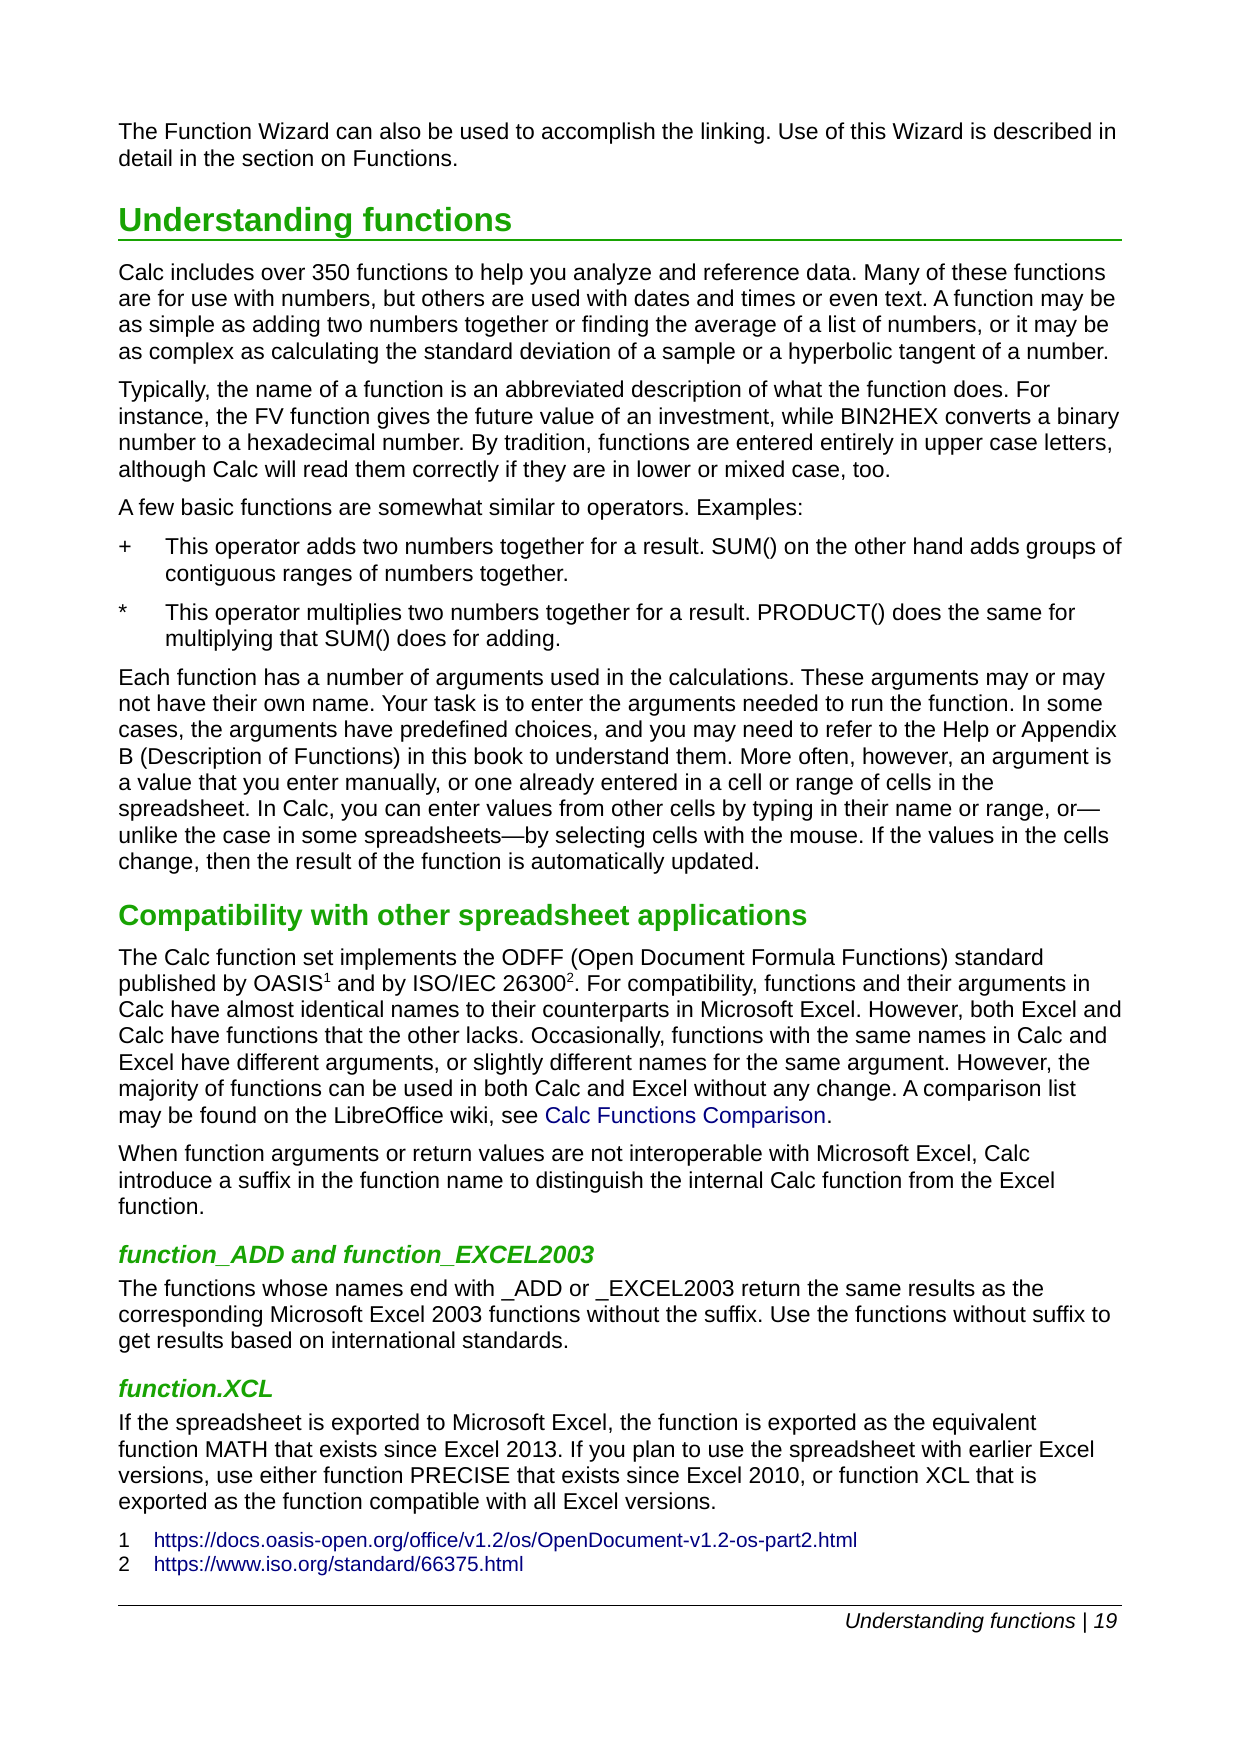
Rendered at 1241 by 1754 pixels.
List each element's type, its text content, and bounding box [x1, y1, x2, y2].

table_header + [118, 533, 165, 598]
subtitle function.XCL [118, 1374, 1122, 1403]
text The Function Wizard can also be used to accomplish the linking. Use of this Wizard is described in detail in the section on Functions. [118, 118, 1122, 171]
table_header This operator adds two numbers together for a result. SUM() on the other hand adds groups of contiguous ranges of numbers together. [165, 533, 1122, 598]
text The Calc function set implements the ODFF (Open Document Formula Functions) standard published by OASIS and by ISO/IEC 26300. For compatibility, functions and their arguments in Calc have almost identical names to their counterparts in Microsoft Excel. However, both Excel and Calc have functions that the other lacks. Occasionally, functions with the same names in Calc and Excel have different arguments, or slightly different names for the same argument. However, the majority of functions can be used in both Calc and Excel without any change. A comparison list may be found on the LibreOffice wiki, see Calc Functions Comparison. [118, 943, 1122, 1128]
subtitle Understanding functions [118, 200, 1122, 239]
text If the spreadsheet is exported to Microsoft Excel, the function is exported as the equivalent function MATH that exists since Excel 2013. If you plan to use the spreadsheet with earlier Excel versions, use either function PRECISE that exists since Excel 2010, or function XCL that is exported as the function compatible with all Excel versions. [118, 1409, 1122, 1514]
subtitle Compatibility with other spreadsheet applications [118, 898, 1122, 932]
table_cell * [118, 599, 165, 664]
table_cell This operator multiplies two numbers together for a result. PRODUCT() does the same for multiplying that SUM() does for adding. [165, 599, 1122, 664]
text https://docs.oasis-open.org/office/v1.2/os/OpenDocument-v1.2-os-part2.html [118, 1528, 1122, 1552]
subtitle function_ADD and function_EXCEL2003 [118, 1240, 1122, 1269]
text Each function has a number of arguments used in the calculations. These arguments may or may not have their own name. Your task is to enter the arguments needed to run the function. In some cases, the arguments have predefined choices, and you may need to refer to the Help or Appendix B (Description of Functions) in this book to understand them. More often, however, an argument is a value that you enter manually, or one already entered in a cell or range of cells in the spreadsheet. In Calc, you can enter values from other cells by typing in their name or range, or—unlike the case in some spreadsheets—by selecting cells with the mouse. If the values in the cells change, then the result of the function is automatically updated. [118, 664, 1122, 874]
text Calc includes over 350 functions to help you analyze and reference data. Many of these functions are for use with numbers, but others are used with dates and times or even text. A function may be as simple as adding two numbers together or finding the average of a list of numbers, or it may be as complex as calculating the standard deviation of a sample or a hyperbolic tangent of a number. [118, 258, 1122, 364]
text https://www.iso.org/standard/66375.html [118, 1552, 1122, 1576]
text The functions whose names end with _ADD or _EXCEL2003 return the same results as the corresponding Microsoft Excel 2003 functions without the suffix. Use the functions without suffix to get results based on international standards. [118, 1275, 1122, 1354]
text Typically, the name of a function is an abbreviated description of what the function does. For instance, the FV function gives the future value of an investment, while BIN2HEX converts a binary number to a hexadecimal number. By tradition, functions are entered entirely in upper case letters, although Calc will read them correctly if they are in lower or mixed case, too. [118, 376, 1122, 482]
text A few basic functions are somewhat similar to operators. Examples: [118, 494, 1122, 521]
text When function arguments or return values are not interoperable with Microsoft Excel, Calc introduce a suffix in the function name to distinguish the internal Calc function from the Excel function. [118, 1140, 1122, 1219]
